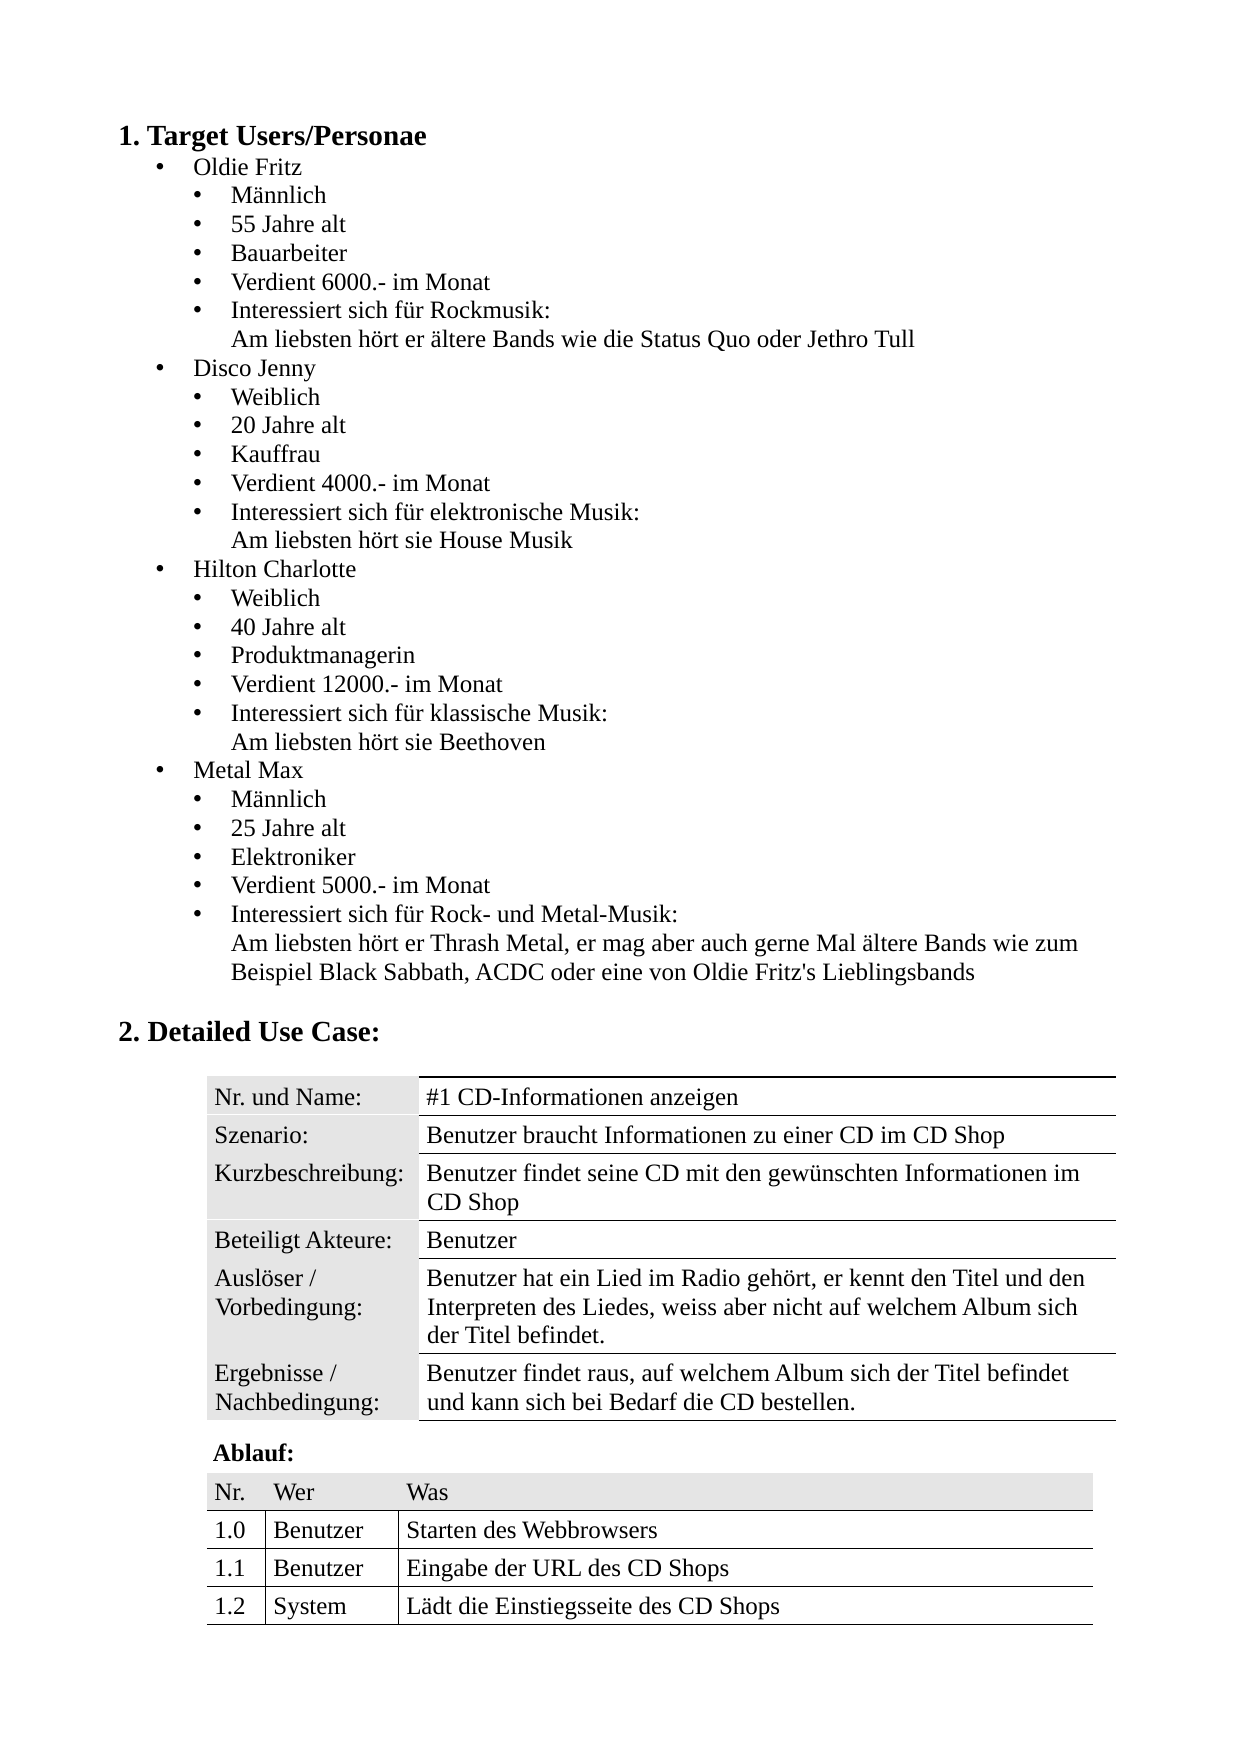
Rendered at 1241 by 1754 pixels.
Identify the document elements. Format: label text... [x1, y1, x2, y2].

table_cell Szenario: [207, 1115, 419, 1153]
list Interessiert sich für elektronische Musik: Am liebsten hört sie House Musik [193, 497, 1122, 554]
table_header Wer [266, 1473, 399, 1510]
list Weiblich [193, 382, 1122, 410]
list Verdient 12000.- im Monat [193, 669, 1122, 698]
table_cell 1.1 [207, 1549, 265, 1586]
list 20 Jahre alt [193, 410, 1122, 439]
list Oldie Fritz [156, 152, 1122, 180]
list Kauffrau [193, 439, 1122, 468]
table_cell System [266, 1587, 398, 1624]
table_cell Lädt die Einstiegsseite des CD Shops [399, 1587, 1093, 1624]
table_header Nr. und Name: [207, 1076, 419, 1114]
table_cell Eingabe der URL des CD Shops [399, 1549, 1093, 1586]
list Verdient 4000.- im Monat [193, 468, 1122, 497]
list Hilton Charlotte [156, 554, 1122, 583]
list Bauarbeiter [193, 238, 1122, 267]
list Interessiert sich für Rock- und Metal-Musik: Am liebsten hört er Thrash Metal, er mag aber auch gerne Mal ältere Bands wie zum Beispiel Black Sabbath, ACDC oder eine von Oldie Fritz's Lieblingsbands [193, 899, 1122, 985]
list Disco Jenny [156, 353, 1122, 382]
table_cell Benutzer [266, 1511, 398, 1548]
list Metal Max [156, 755, 1122, 784]
list Männlich [193, 784, 1122, 813]
table_cell Benutzer hat ein Lied im Radio gehört, er kennt den Titel und den Interpreten des Liedes, weiss aber nicht auf welchem Album sich der Titel befindet. [419, 1259, 1116, 1353]
list Männlich [193, 180, 1122, 209]
list Produktmanagerin [193, 640, 1122, 669]
list Interessiert sich für klassische Musik: Am liebsten hört sie Beethoven [193, 698, 1122, 755]
list Elektroniker [193, 842, 1122, 870]
table_header Nr. [207, 1473, 266, 1510]
table_cell Benutzer [419, 1221, 1116, 1258]
list Verdient 6000.- im Monat [193, 267, 1122, 295]
table_cell Kurzbeschreibung: [207, 1153, 419, 1219]
list Verdient 5000.- im Monat [193, 870, 1122, 899]
table_cell 1.2 [207, 1587, 265, 1624]
table_cell Auslöser / Vorbe­dingung: [207, 1258, 419, 1353]
table_header Was [399, 1473, 1093, 1510]
table_cell Beteiligt Akteure: [207, 1220, 419, 1258]
table_cell Benutzer [266, 1549, 398, 1586]
table_cell Benutzer braucht Informationen zu einer CD im CD Shop [419, 1116, 1116, 1153]
list 55 Jahre alt [193, 209, 1122, 238]
text Ablauf: [213, 1438, 1122, 1467]
table_cell Starten des Webbrowsers [399, 1511, 1093, 1548]
table_cell Benutzer findet raus, auf welchem Album sich der Titel befindet und kann sich bei Bedarf die CD bestellen. [419, 1354, 1116, 1420]
list Interessiert sich für Rockmusik: Am liebsten hört er ältere Bands wie die Status Quo oder Jethro Tull [193, 295, 1122, 353]
table_cell Benutzer findet seine CD mit den gewünschten Informationen im CD Shop [419, 1154, 1116, 1219]
table_cell 1.0 [207, 1511, 265, 1548]
text 1. Target Users/Personae [118, 118, 1122, 152]
text 2. Detailed Use Case: [118, 1014, 1122, 1048]
list Weiblich [193, 583, 1122, 612]
table_header #1 CD-Informationen anzeigen [419, 1078, 1116, 1114]
list 25 Jahre alt [193, 813, 1122, 842]
table_cell Ergebnisse / Nach­bedingung: [207, 1353, 419, 1420]
list 40 Jahre alt [193, 612, 1122, 640]
